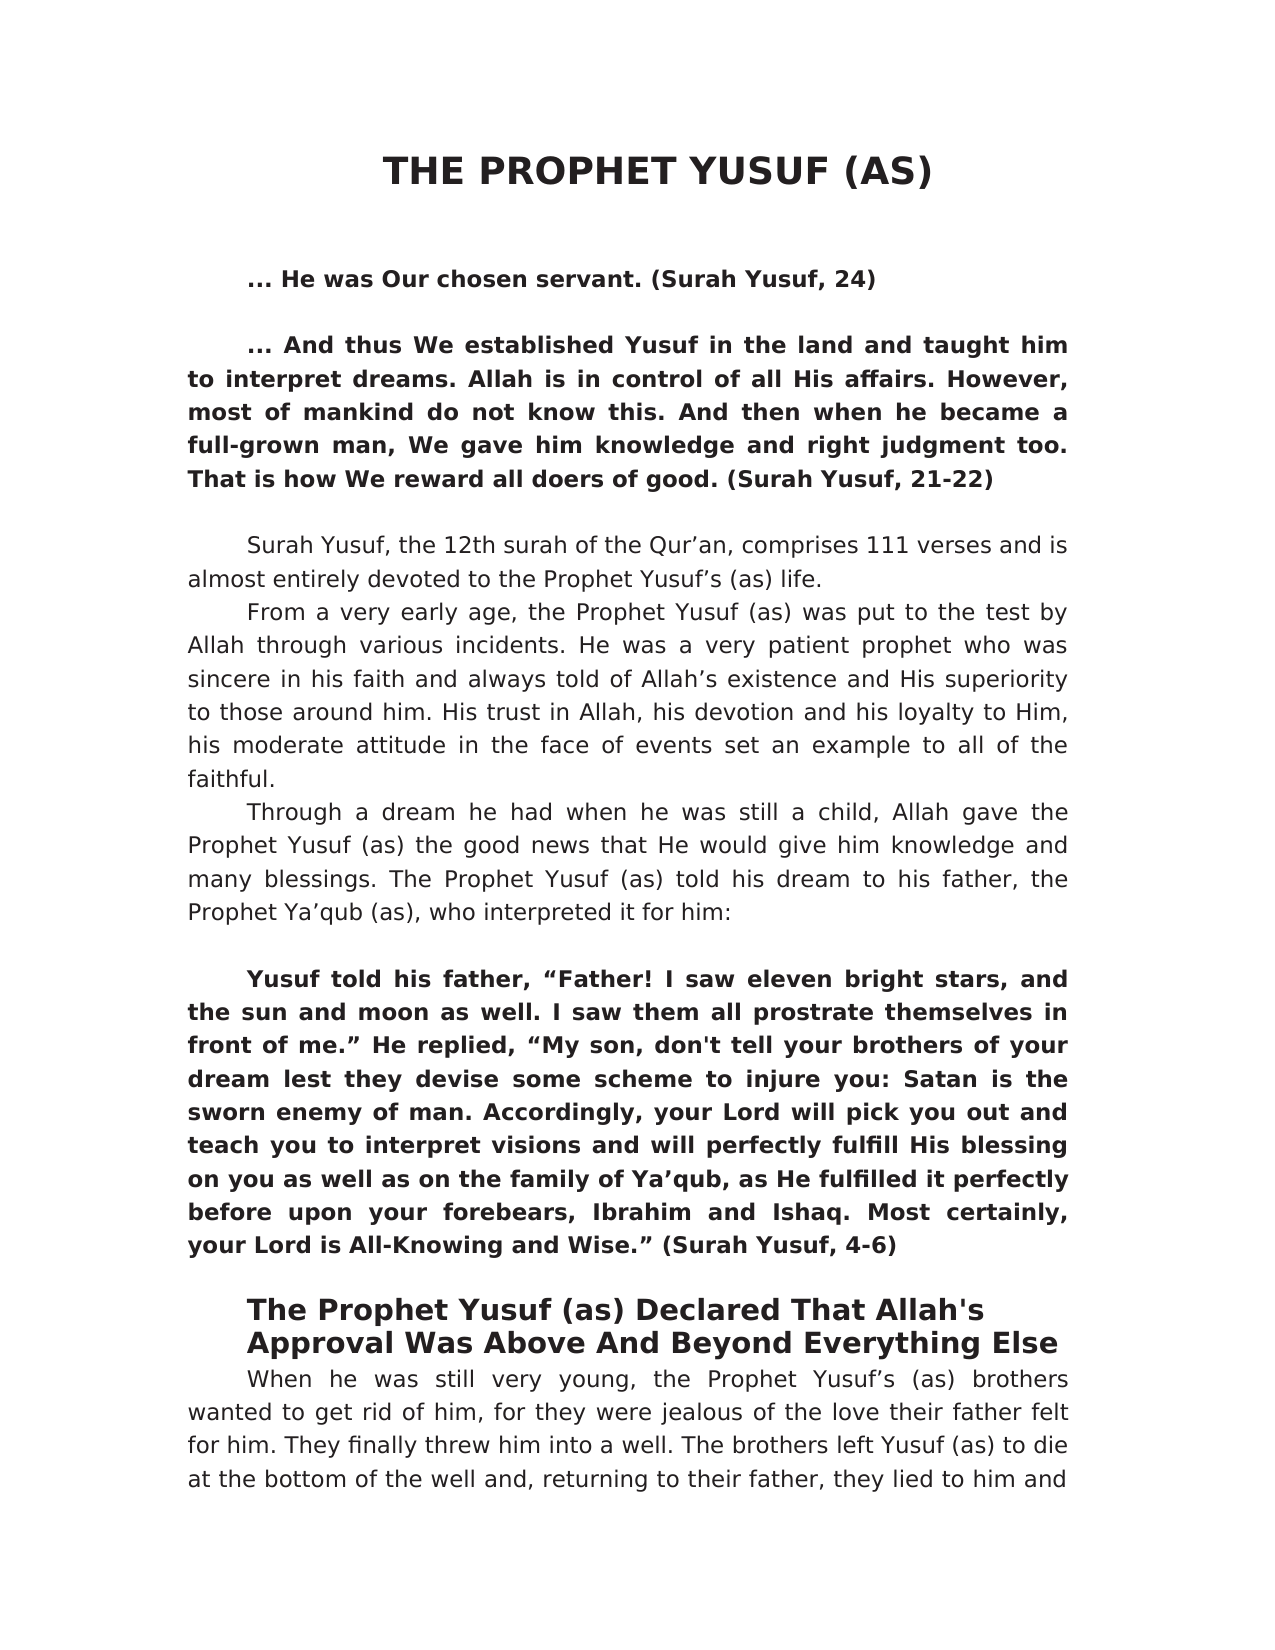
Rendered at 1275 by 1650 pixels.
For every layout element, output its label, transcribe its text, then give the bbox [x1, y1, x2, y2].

text From a very early age, the Prophet Yusuf (as) was put to the test by Allah through various incidents. He was a very patient prophet who was sincere in his faith and always told of Allah’s existence and His superiority to those around him. His trust in Allah, his devotion and his loyalty to Him, his moderate attitude in the face of events set an example to all of the faithful. [187, 594, 1070, 794]
text ... And thus We established Yusuf in the land and taught him to interpret dreams. Allah is in control of all His affairs. However, most of mankind do not know this. And then when he became a full-grown man, We gave him knowledge and right judgment too. That is how We reward all doers of good. (Surah Yusuf, 21-22) [187, 327, 1070, 494]
text Approval Was Above And Beyond Everything Else [187, 1327, 1070, 1360]
text Yusuf told his father, “Father! I saw eleven bright stars, and the sun and moon as well. I saw them all prostrate themselves in front of me.” He replied, “My son, don't tell your brothers of your dream lest they devise some scheme to injure you: Satan is the sworn enemy of man. Accordingly, your Lord will pick you out and teach you to interpret visions and will perfectly fulfill His blessing on you as well as on the family of Ya’qub, as He fulfilled it perfectly before upon your forebears, Ibrahim and Ishaq. Most certainly, your Lord is All-Knowing and Wise.” (Surah Yusuf, 4-6) [187, 960, 1070, 1260]
text Through a dream he had when he was still a child, Allah gave the Prophet Yusuf (as) the good news that He would give him knowledge and many blessings. The Prophet Yusuf (as) told his dream to his father, the Prophet Ya’qub (as), who interpreted it for him: [187, 794, 1070, 927]
text The Prophet Yusuf (as) Declared That Allah's [187, 1294, 1070, 1327]
text When he was still very young, the Prophet Yusuf’s (as) brothers wanted to get rid of him, for they were jealous of the love their father felt for him. They finally threw him into a well. The brothers left Yusuf (as) to die at the bottom of the well and, returning to their father, they lied to him and [187, 1360, 1070, 1494]
text Surah Yusuf, the 12th surah of the Qur’an, comprises 111 verses and is almost entirely devoted to the Prophet Yusuf’s (as) life. [187, 527, 1070, 594]
text ... He was Our chosen servant. (Surah Yusuf, 24) [187, 260, 1070, 294]
text THE PROPHET YUSUF (AS) [187, 150, 1070, 194]
